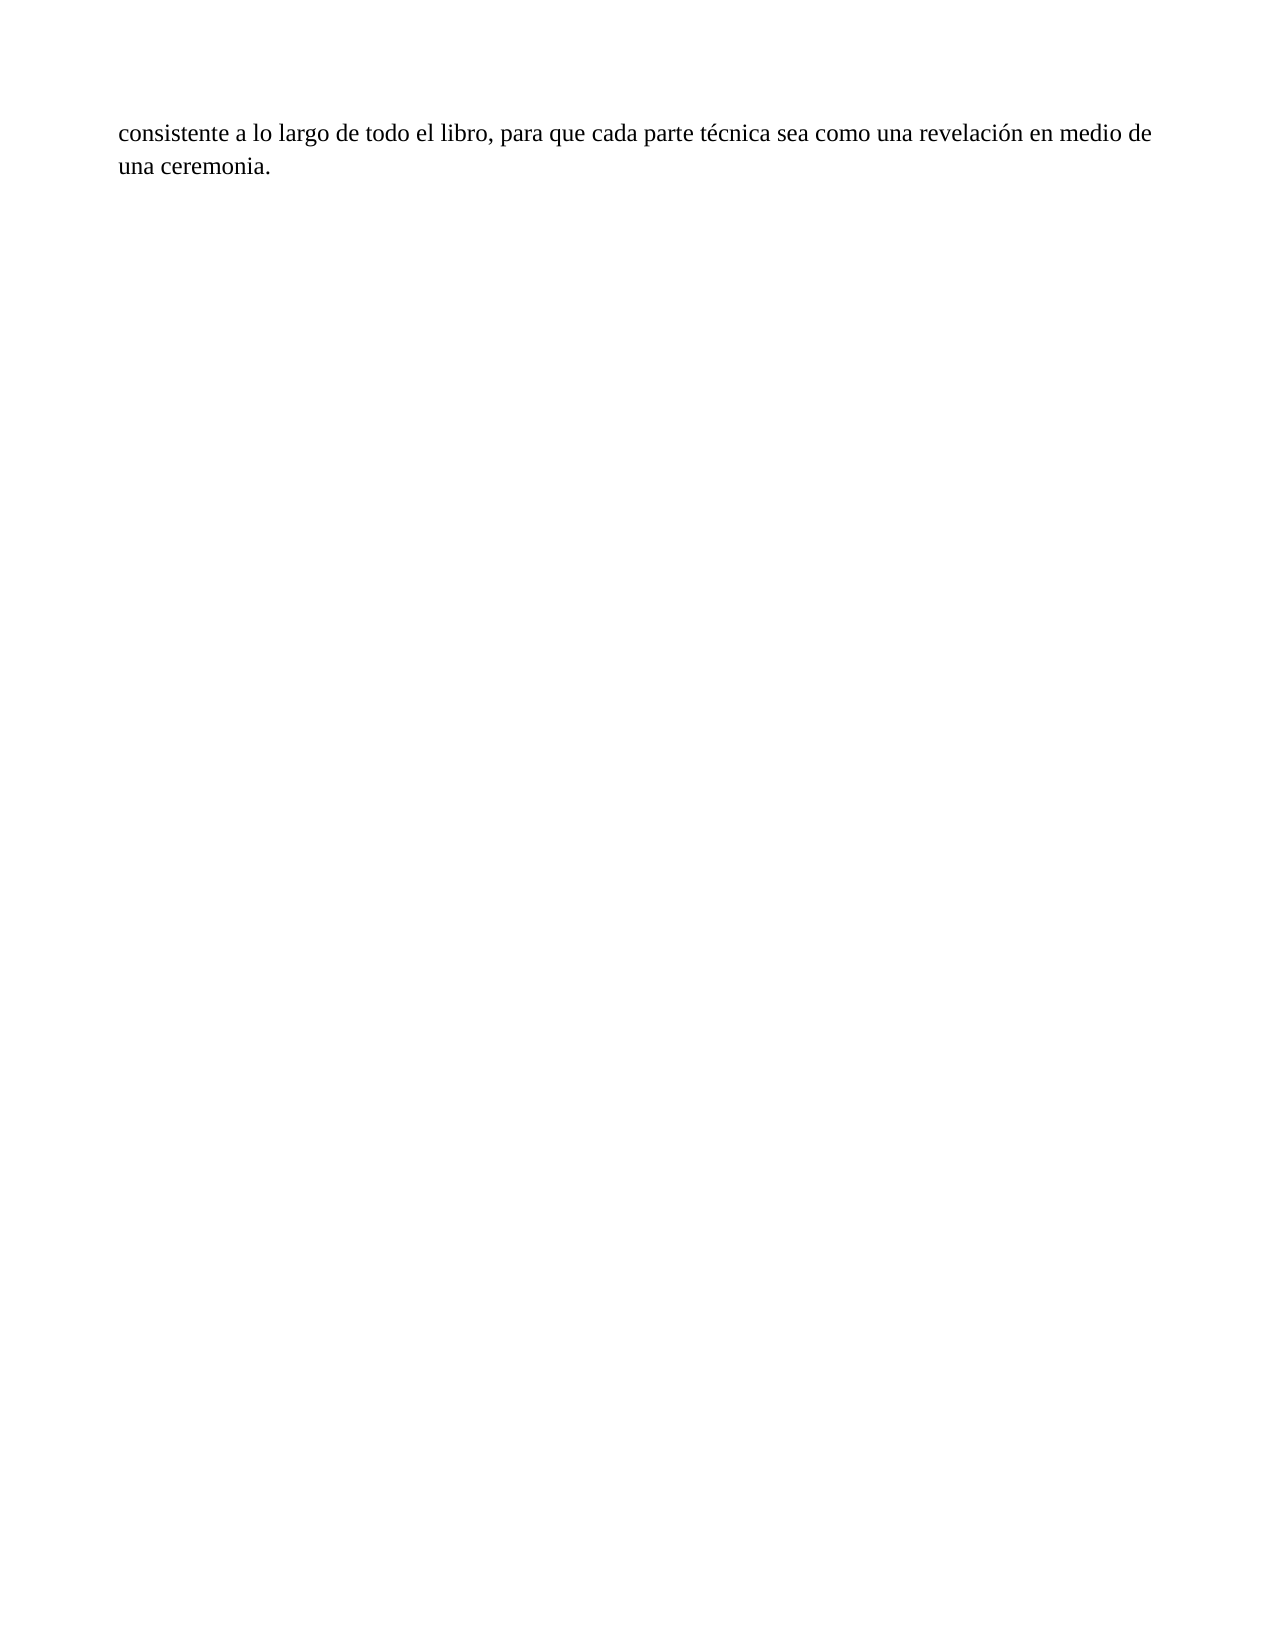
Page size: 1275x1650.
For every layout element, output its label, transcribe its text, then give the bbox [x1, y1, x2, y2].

text consistente a lo largo de todo el libro, para que cada parte técnica sea como una revelación en medio de una ceremonia. [118, 118, 1157, 180]
